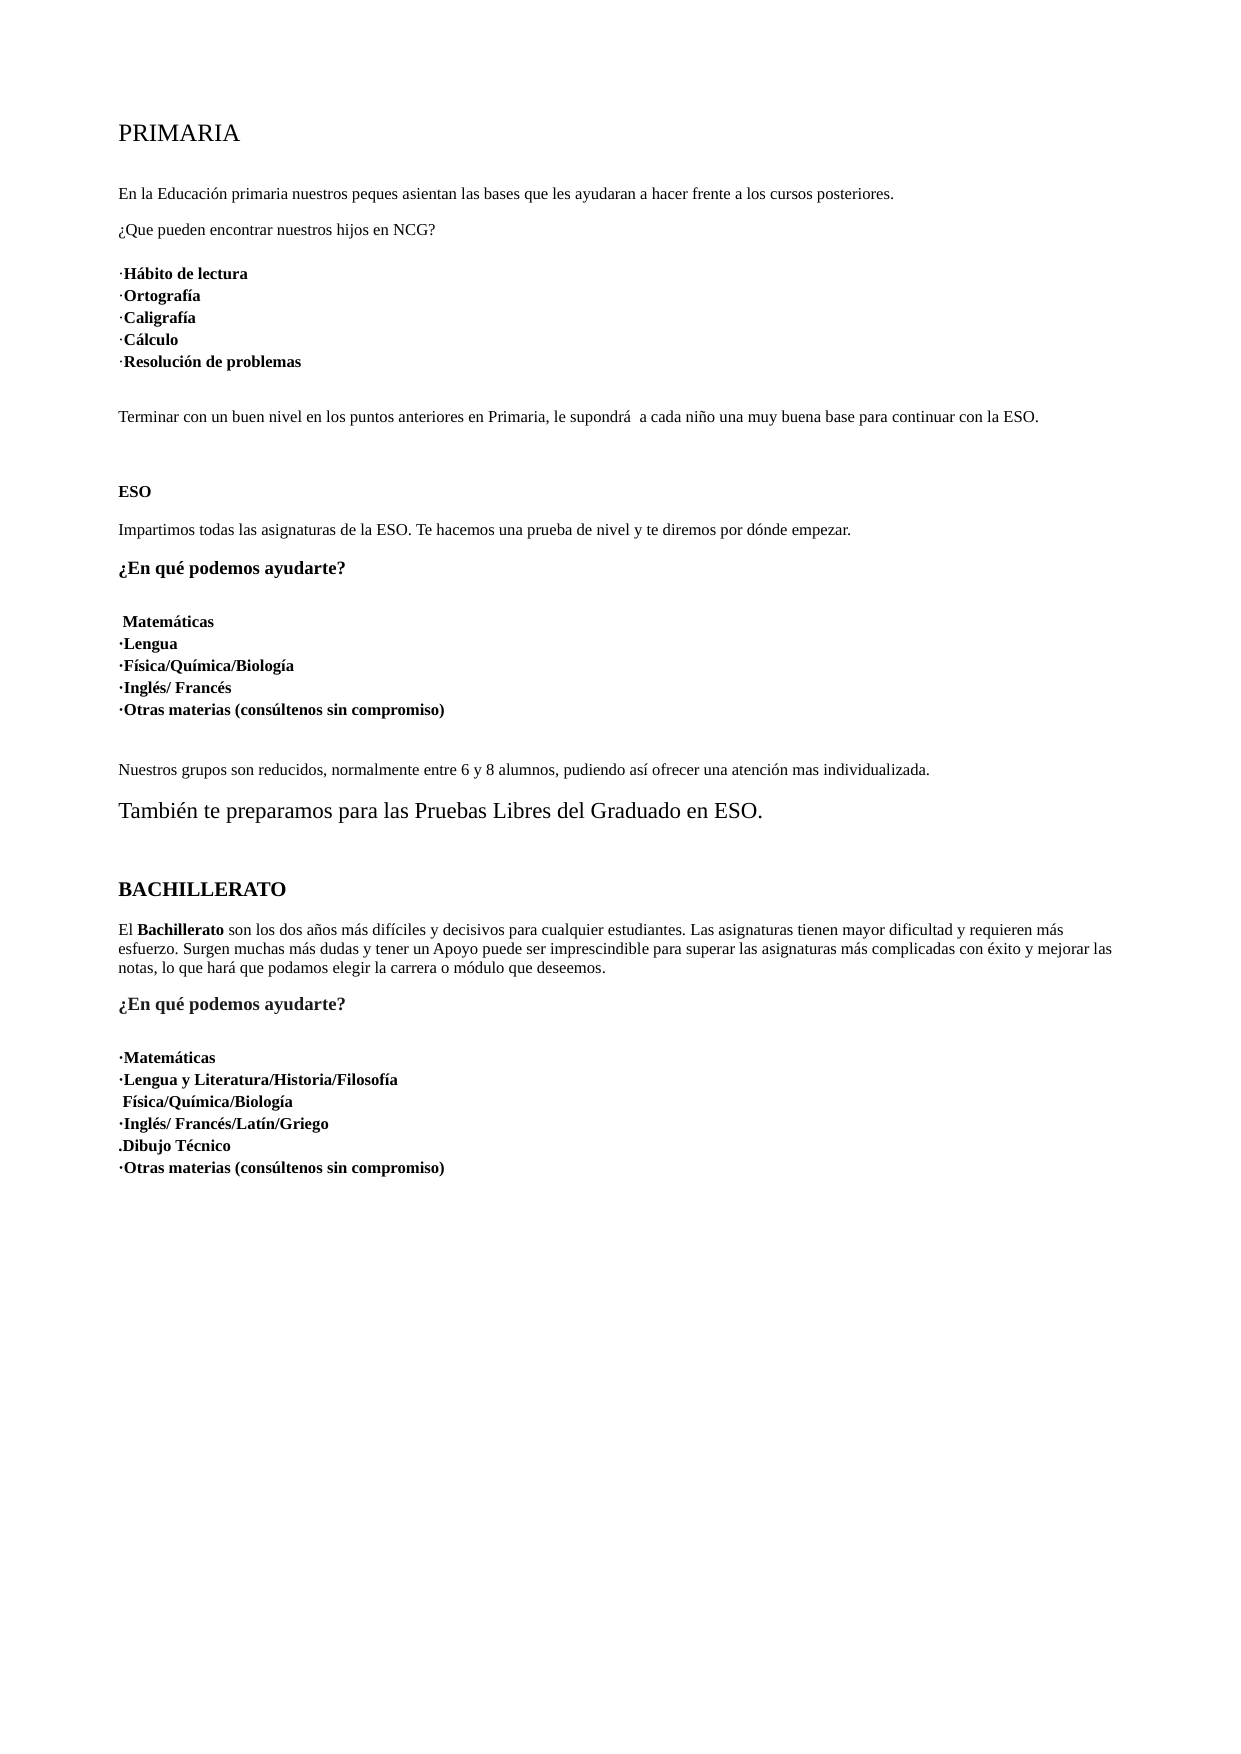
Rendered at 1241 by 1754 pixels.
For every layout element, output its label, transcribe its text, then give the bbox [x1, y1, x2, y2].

text BACHILLERATO [118, 877, 1122, 901]
text ·Lengua y Literatura/Historia/Filosofía [118, 1069, 1122, 1089]
text ·Ortografía [118, 286, 1122, 305]
text ¿Que pueden encontrar nuestros hijos en NCG? [118, 220, 1122, 239]
text .Dibujo Técnico [118, 1135, 1122, 1154]
text ·Matemáticas [118, 1047, 1122, 1067]
text ·Cálculo [118, 330, 1122, 349]
subtitle ¿En qué podemos ayudarte? [118, 557, 1122, 579]
text Impartimos todas las asignaturas de la ESO. Te hacemos una prueba de nivel y te diremos por dónde empezar. [118, 520, 1122, 539]
text ·Resolución de problemas [118, 352, 1122, 371]
text ·Caligrafía [118, 308, 1122, 327]
subtitle El Bachillerato son los dos años más difíciles y decisivos para cualquier estudiantes. Las asignaturas tienen mayor dificultad y requieren más esfuerzo. Surgen muchas más dudas y tener un Apoyo puede ser imprescindible para superar las asignaturas más complicadas con éxito y mejorar las notas, lo que hará que podamos elegir la carrera o módulo que deseemos. [118, 920, 1122, 977]
text Nuestros grupos son reducidos, normalmente entre 6 y 8 alumnos, pudiendo así ofrecer una atención mas individualizada. [118, 759, 1122, 778]
text ·Inglés/ Francés/Latín/Griego [118, 1113, 1122, 1133]
text ·Lengua [118, 634, 1122, 653]
text En la Educación primaria nuestros peques asientan las bases que les ayudaran a hacer frente a los cursos posteriores. [118, 183, 1122, 203]
text Matemáticas [118, 612, 1122, 631]
text PRIMARIA [118, 118, 1122, 147]
text ·Hábito de lectura [118, 264, 1122, 283]
text Terminar con un buen nivel en los puntos anteriores en Primaria, le supondrá a cada niño una muy buena base para continuar con la ESO. [118, 407, 1122, 426]
subtitle ¿En qué podemos ayudarte? [118, 993, 1122, 1014]
text ESO [118, 482, 1122, 501]
subtitle También te preparamos para las Pruebas Libres del Graduado en ESO. [118, 797, 1122, 823]
text ·Inglés/ Francés [118, 678, 1122, 697]
text ·Otras materias (consúltenos sin compromiso) [118, 1157, 1122, 1177]
text Física/Química/Biología [118, 1091, 1122, 1111]
text ·Física/Química/Biología [118, 656, 1122, 675]
text ·Otras materias (consúltenos sin compromiso) [118, 700, 1122, 719]
